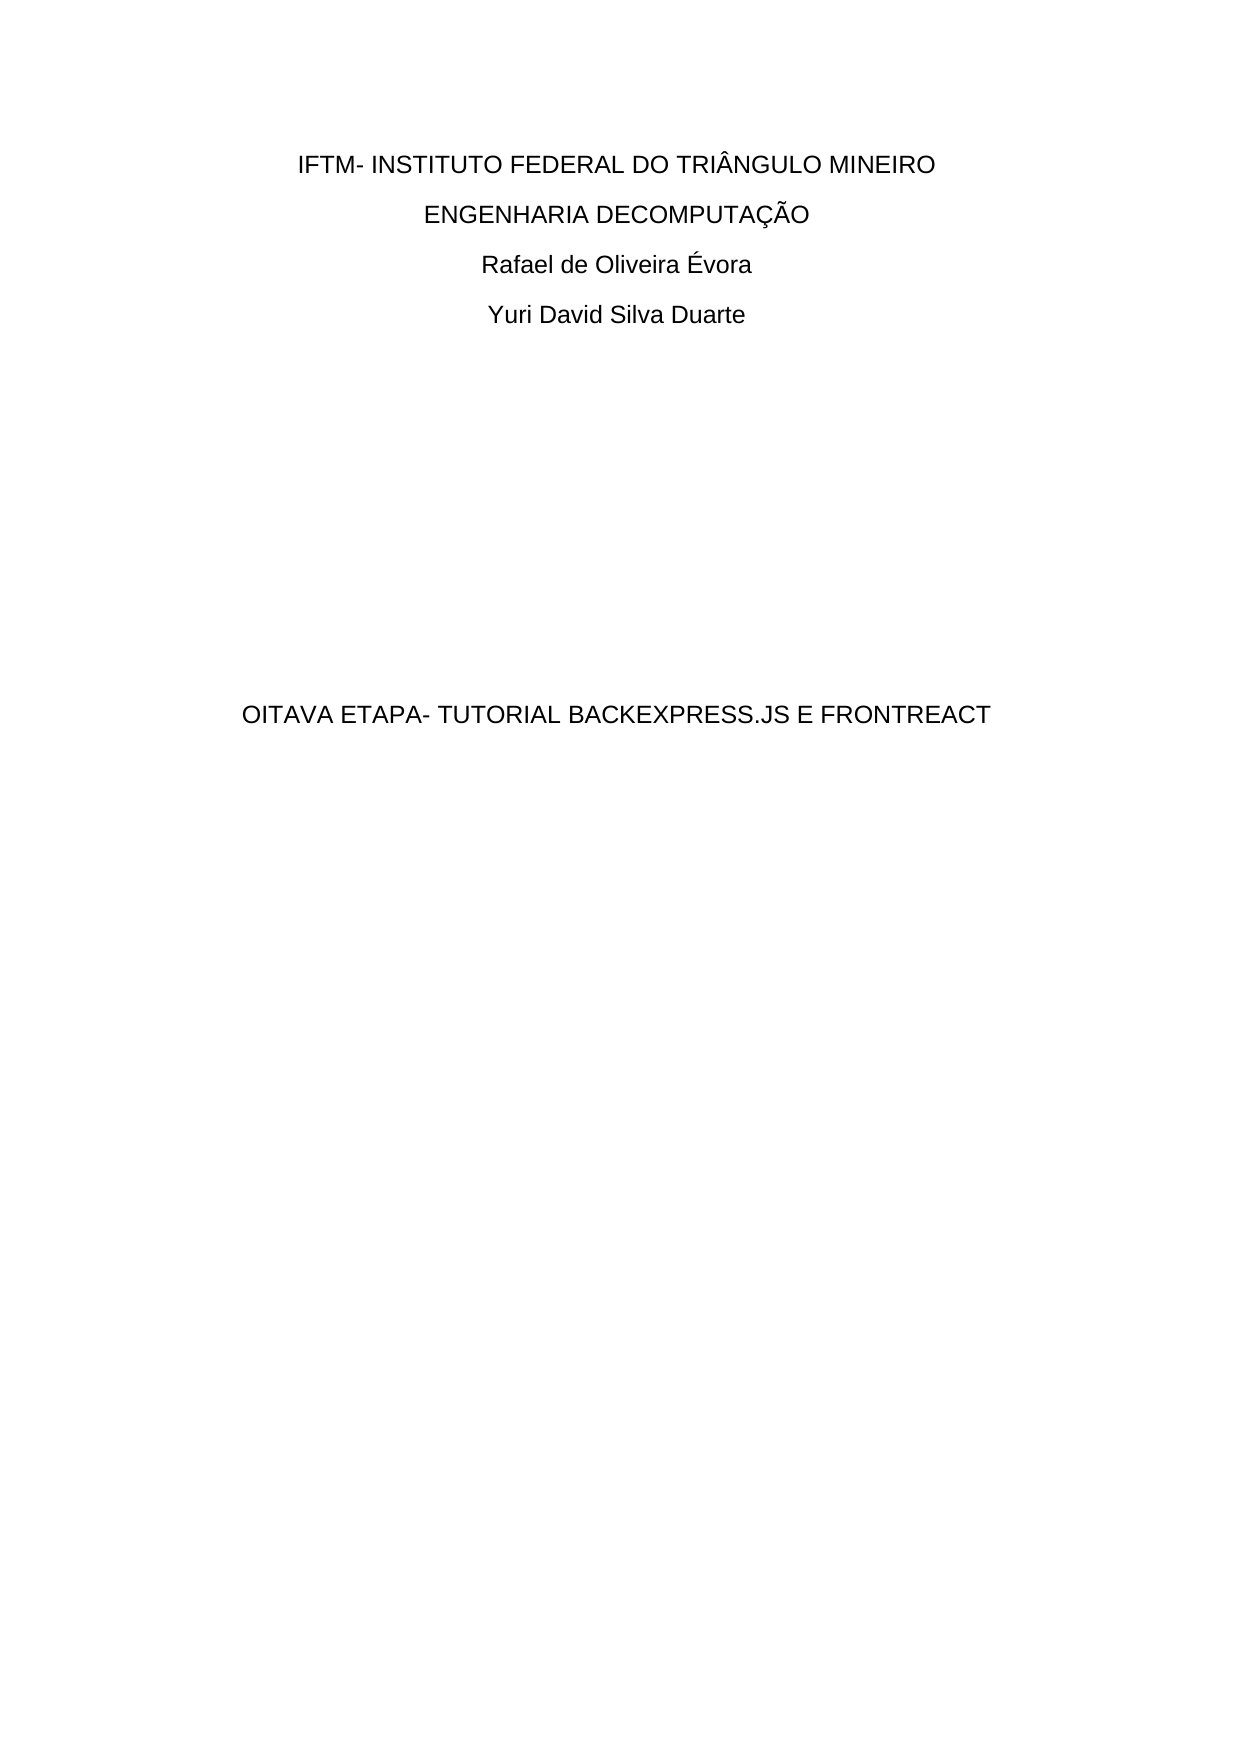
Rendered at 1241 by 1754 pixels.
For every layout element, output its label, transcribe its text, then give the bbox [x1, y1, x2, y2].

text Rafael de Oliveira Évora [150, 250, 1090, 279]
text ENGENHARIA DECOMPUTAÇÃO [150, 200, 1090, 229]
text OITAVA ETAPA- TUTORIAL BACKEXPRESS.JS E FRONTREACT [150, 700, 1090, 729]
text IFTM- INSTITUTO FEDERAL DO TRIÂNGULO MINEIRO [150, 150, 1090, 179]
text Yuri David Silva Duarte [150, 300, 1090, 329]
